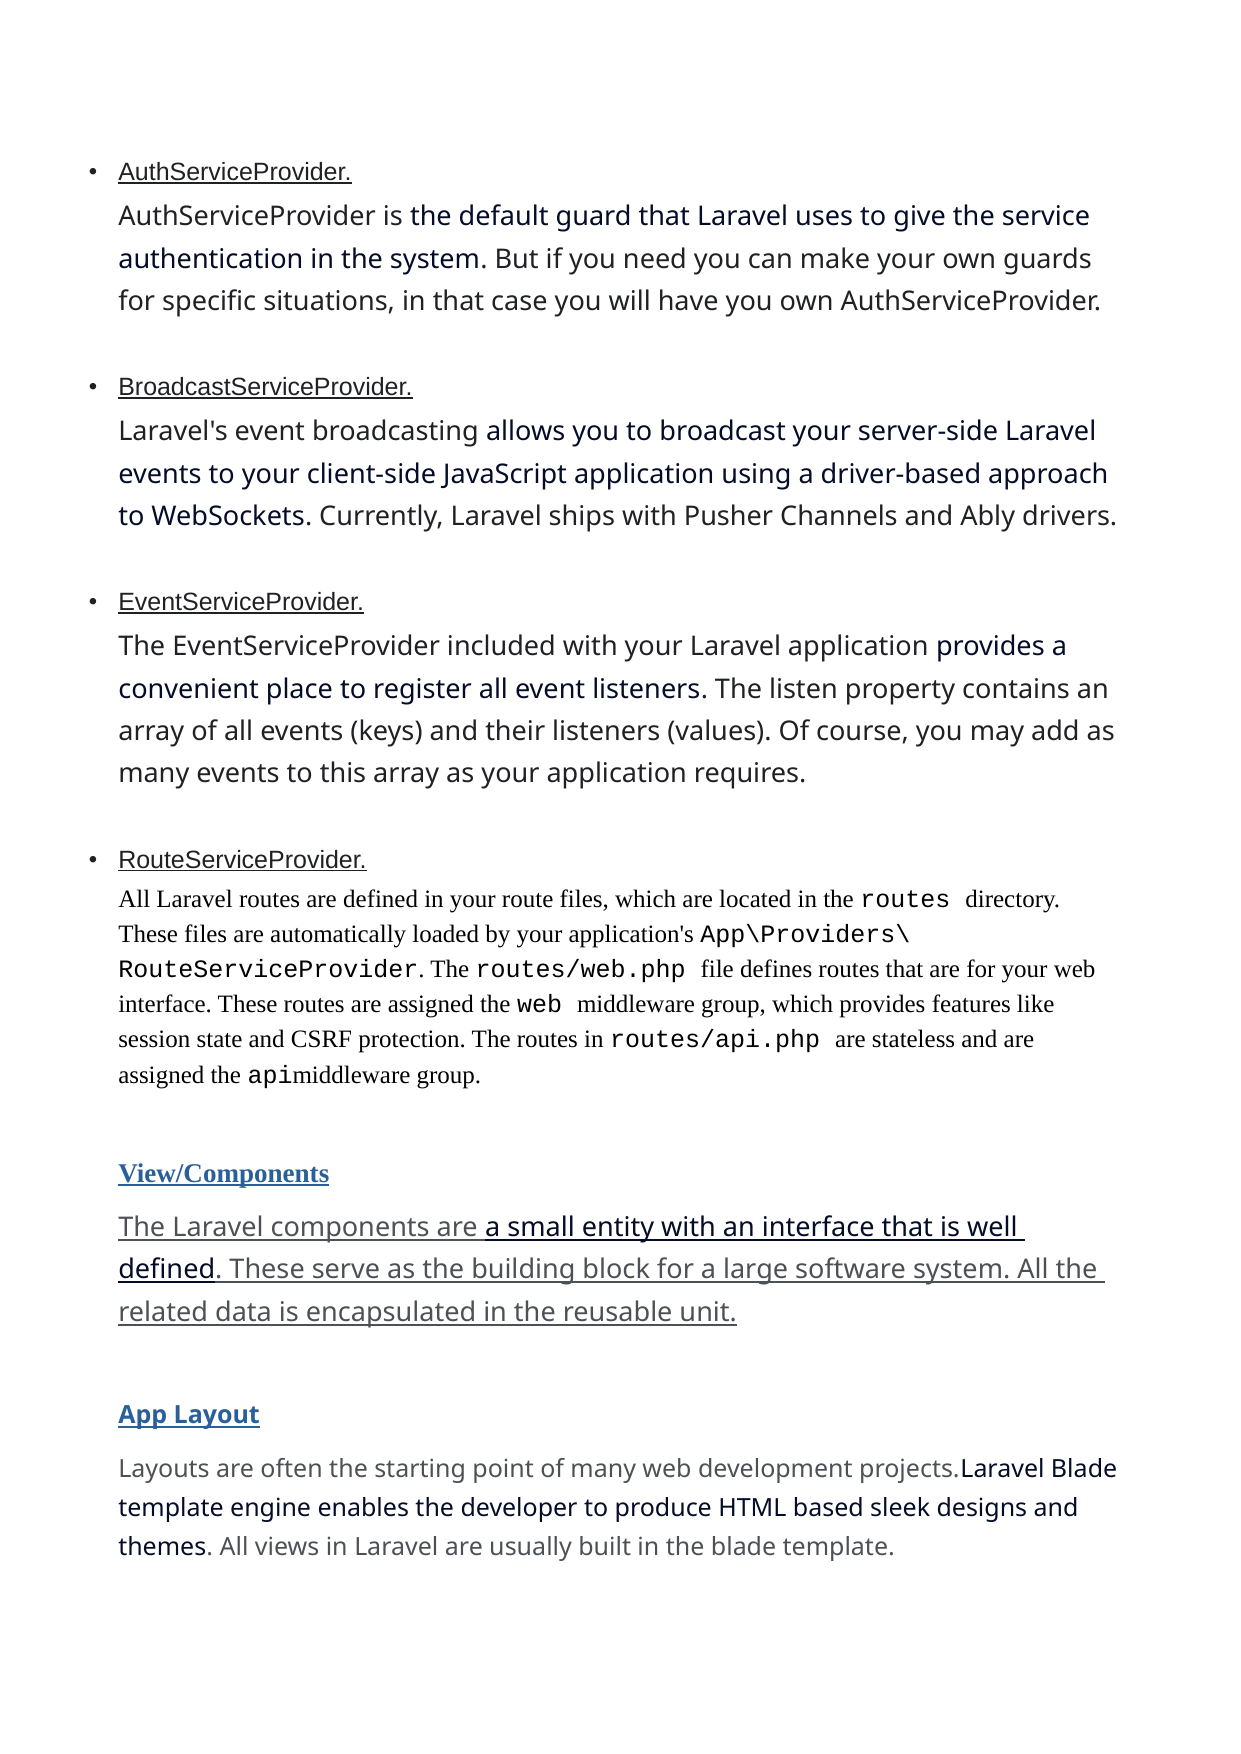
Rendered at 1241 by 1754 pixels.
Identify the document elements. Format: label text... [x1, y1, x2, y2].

text The Laravel components are a small entity with an interface that is well defined. These serve as the building block for a large software system. All the related data is encapsulated in the reusable unit. [118, 1208, 1122, 1329]
list RouteServiceProvider. [118, 845, 1122, 874]
text View/Components [118, 1157, 1122, 1188]
text Layouts are often the starting point of many web development projects.Laravel Blade template engine enables the developer to produce HTML based sleek designs and themes. All views in Laravel are usually built in the blade template. [118, 1451, 1122, 1563]
list Laravel's event broadcasting allows you to broadcast your server-side Laravel events to your client-side JavaScript application using a driver-based approach to WebSockets. Currently, Laravel ships with Pusher Channels and Ably drivers. [118, 412, 1122, 533]
list The EventServiceProvider included with your Laravel application provides a convenient place to register all event listeners. The listen property contains an array of all events (keys) and their listeners (values). Of course, you may add as many events to this array as your application requires. [118, 627, 1122, 791]
list AuthServiceProvider. [118, 157, 1122, 186]
list EventServiceProvider. [118, 587, 1122, 616]
text AuthServiceProvider is the default guard that Laravel uses to give the service authentication in the system. But if you need you can make your own guards for specific situations, in that case you will have you own AuthServiceProvider. [118, 197, 1122, 318]
list BroadcastServiceProvider. [118, 372, 1122, 401]
text App Layout [118, 1397, 1122, 1431]
text All Laravel routes are defined in your route files, which are located in the routes directory. These files are automatically loaded by your application's App\Providers\RouteServiceProvider. The routes/web.php file defines routes that are for your web interface. These routes are assigned the web middleware group, which provides features like session state and CSRF protection. The routes in routes/api.php are stateless and are assigned the apimiddleware group. [118, 884, 1122, 1091]
